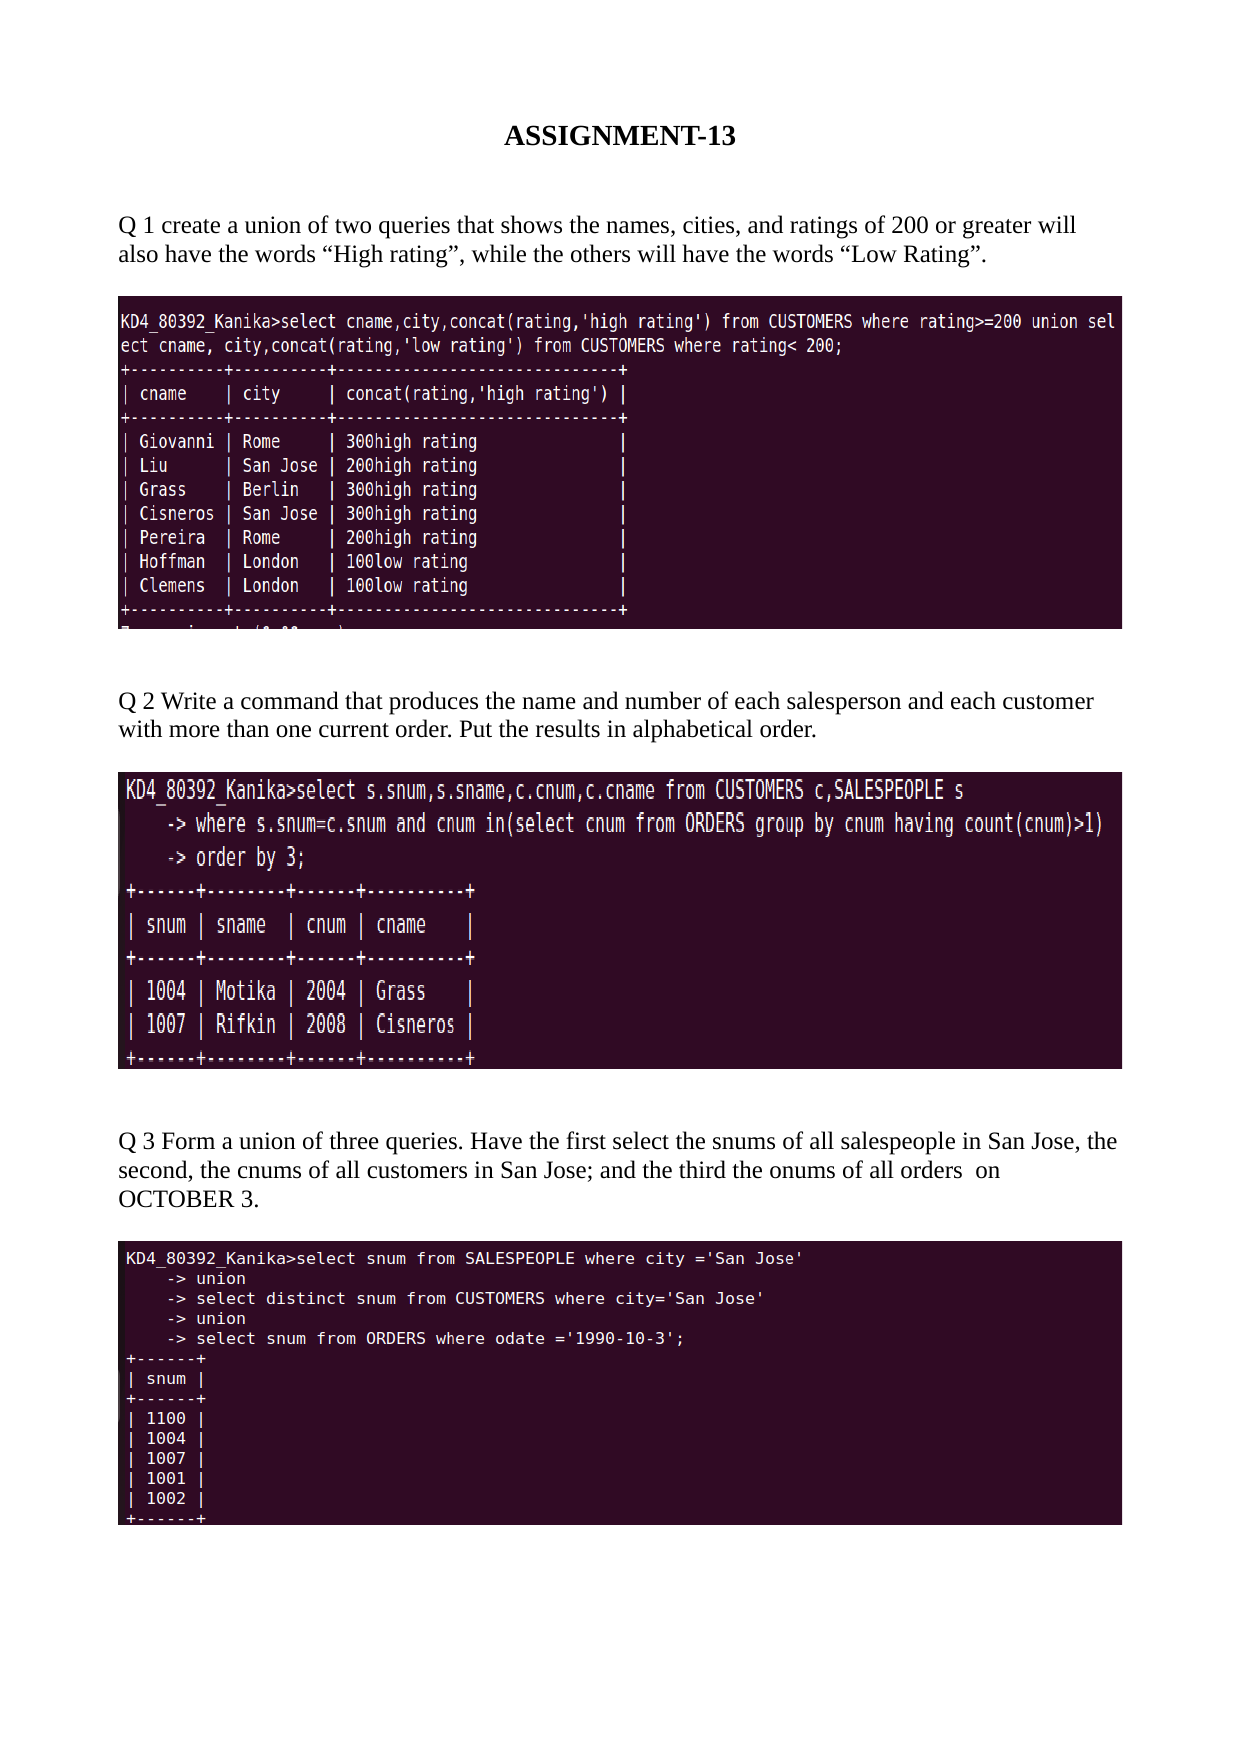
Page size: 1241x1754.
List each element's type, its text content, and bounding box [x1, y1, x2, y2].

picture [118, 296, 1123, 629]
picture [118, 772, 1123, 1069]
text Q 1 create a union of two queries that shows the names, cities, and ratings of 200 or greater will also have the words “High rating”, while the others will have the words “Low Rating”. [118, 210, 1122, 267]
text Q 2 Write a command that produces the name and number of each salesperson and each customer with more than one current order. Put the results in alphabetical order. [118, 686, 1122, 743]
text Q 3 Form a union of three queries. Have the first select the snums of all salespeople in San Jose, the second, the cnums of all customers in San Jose; and the third the onums of all orders on OCTOBER 3. [118, 1126, 1122, 1213]
picture [118, 1241, 1123, 1525]
